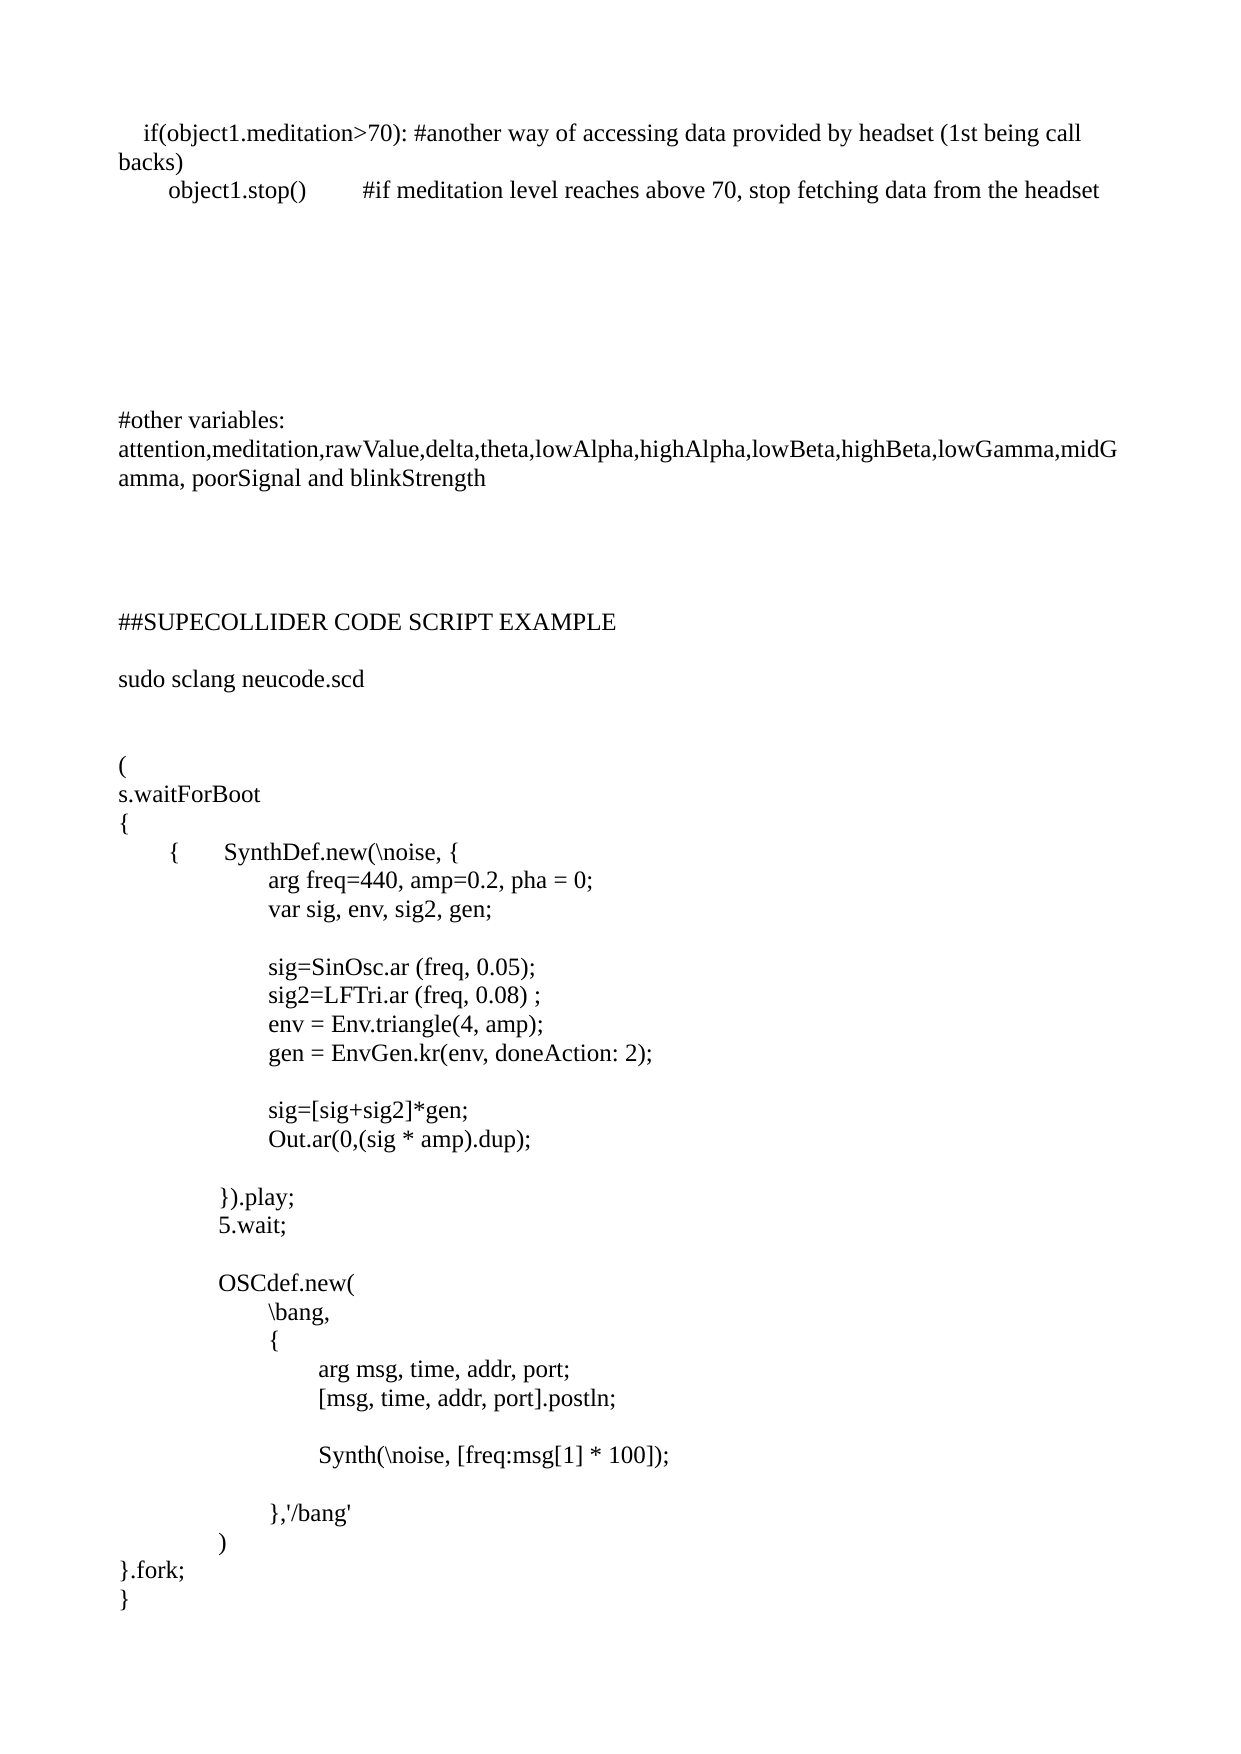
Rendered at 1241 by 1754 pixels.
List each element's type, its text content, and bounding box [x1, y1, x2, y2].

text arg msg, time, addr, port; [118, 1354, 1122, 1383]
text { [118, 808, 1122, 837]
text OSCdef.new( [118, 1268, 1122, 1297]
text sudo sclang neucode.scd [118, 664, 1122, 693]
text var sig, env, sig2, gen; [118, 894, 1122, 923]
text Out.ar(0,(sig * amp).dup); [118, 1124, 1122, 1153]
text } [118, 1584, 1122, 1613]
text ##SUPECOLLIDER CODE SCRIPT EXAMPLE [118, 607, 1122, 636]
text if(object1.meditation>70): #another way of accessing data provided by headset (1st being call backs) [118, 118, 1122, 176]
text [msg, time, addr, port].postln; [118, 1383, 1122, 1412]
text 5.wait; [118, 1211, 1122, 1239]
text }).play; [118, 1182, 1122, 1211]
text Synth(\noise, [freq:msg[1] * 100]); [118, 1441, 1122, 1469]
text }.fork; [118, 1556, 1122, 1584]
text env = Env.triangle(4, amp); [118, 1009, 1122, 1038]
text sig=SinOsc.ar (freq, 0.05); [118, 952, 1122, 981]
text sig=[sig+sig2]*gen; [118, 1096, 1122, 1124]
text arg freq=440, amp=0.2, pha = 0; [118, 866, 1122, 894]
text },'/bang' [118, 1498, 1122, 1527]
text gen = EnvGen.kr(env, doneAction: 2); [118, 1038, 1122, 1067]
text s.waitForBoot [118, 779, 1122, 808]
text ( [118, 751, 1122, 779]
text { [118, 1326, 1122, 1354]
text \bang, [118, 1297, 1122, 1326]
text #other variables: attention,meditation,rawValue,delta,theta,lowAlpha,highAlpha,lowBeta,highBeta,lowGamma,midGamma, poorSignal and blinkStrength [118, 406, 1122, 492]
text ) [118, 1527, 1122, 1556]
text object1.stop() #if meditation level reaches above 70, stop fetching data from the headset [118, 176, 1122, 204]
text { SynthDef.new(\noise, { [118, 837, 1122, 866]
text sig2=LFTri.ar (freq, 0.08) ; [118, 981, 1122, 1009]
